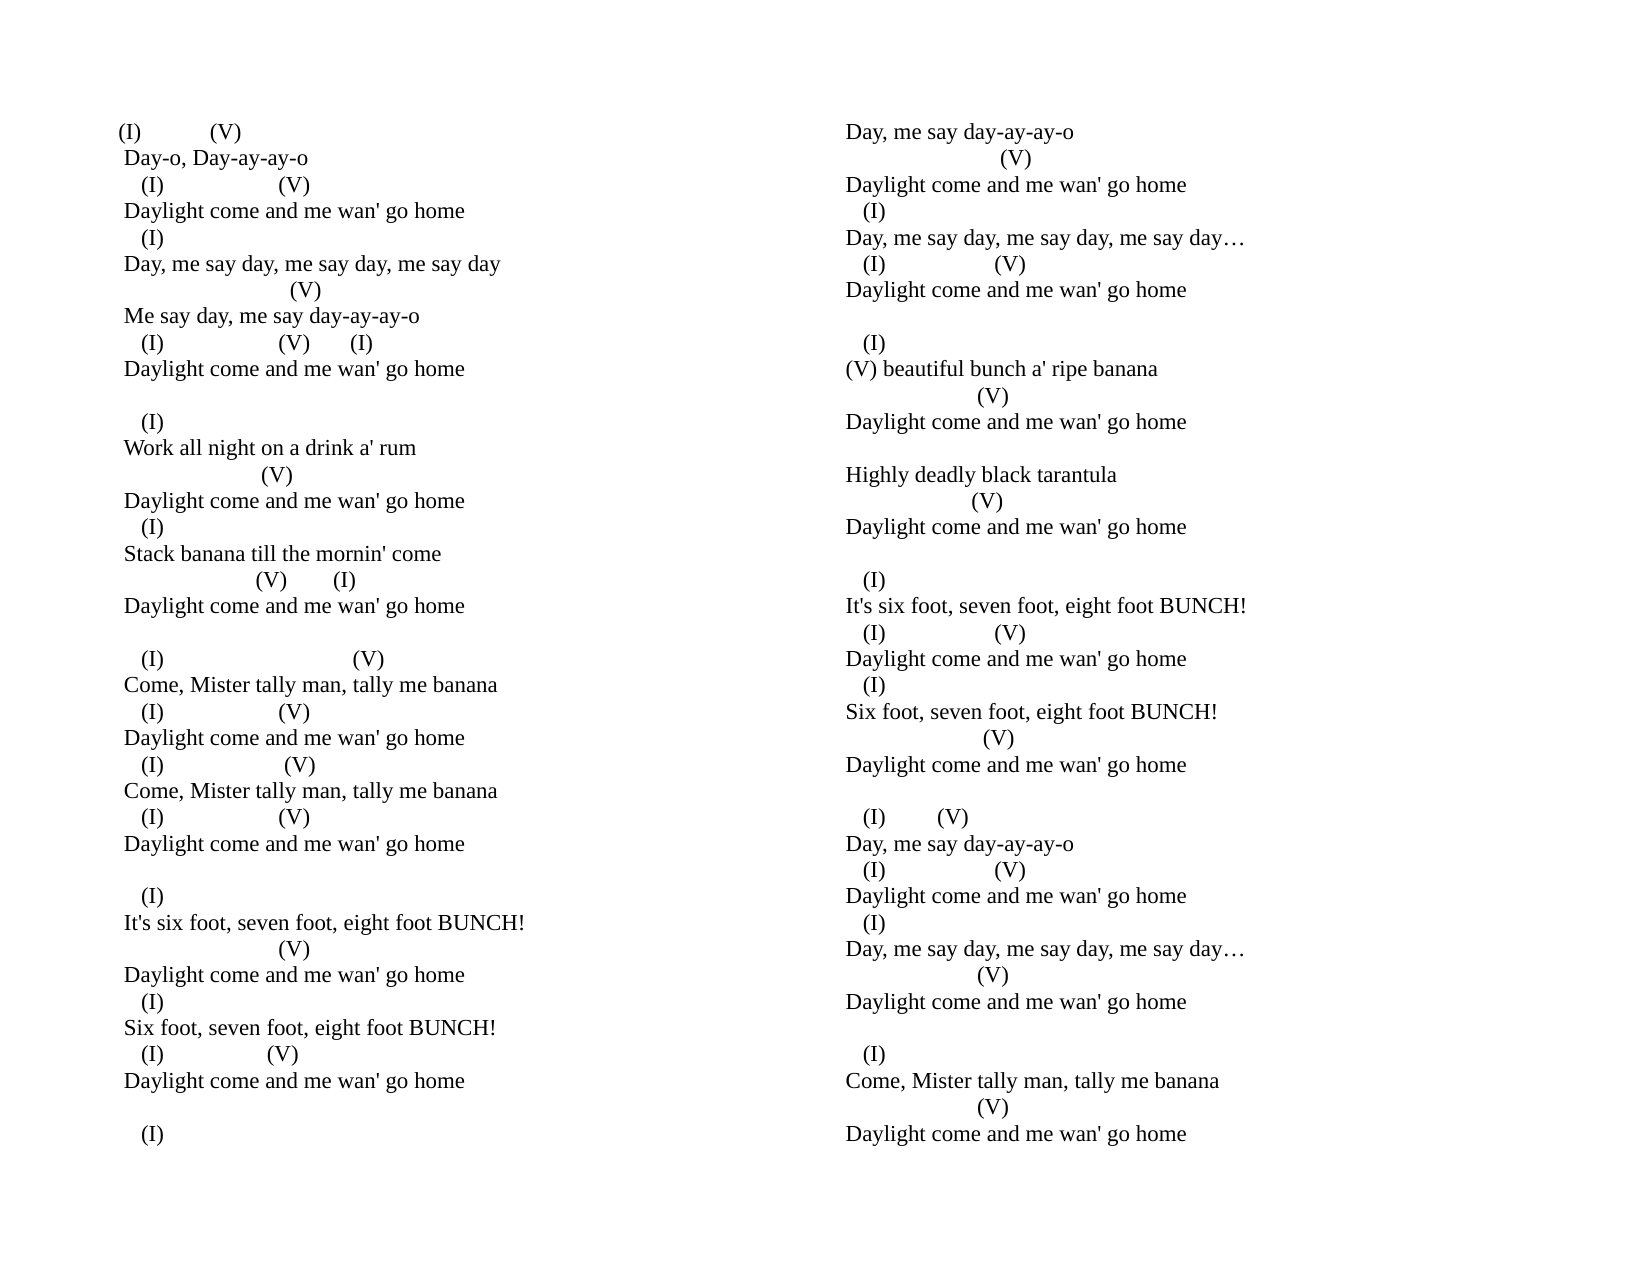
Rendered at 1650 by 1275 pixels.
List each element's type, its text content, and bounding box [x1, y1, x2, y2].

text (I) [840, 566, 1532, 592]
text (I) (V) [118, 118, 810, 144]
text Stack banana till the mornin' come [118, 540, 810, 566]
text Daylight come and me wan' go home [840, 751, 1532, 777]
text Six foot, seven foot, eight foot BUNCH! [118, 1014, 810, 1041]
text Daylight come and me wan' go home [840, 171, 1532, 197]
text (I) (V) [118, 803, 810, 830]
text (I) (V) [840, 856, 1532, 882]
text Daylight come and me wan' go home [118, 592, 810, 619]
text (I) [118, 408, 810, 434]
text It's six foot, seven foot, eight foot BUNCH! [840, 592, 1532, 619]
text (I) [840, 197, 1532, 223]
text (I) [840, 672, 1532, 698]
text Daylight come and me wan' go home [840, 645, 1532, 672]
text Me say day, me say day-ay-ay-o [118, 303, 810, 329]
text (I) (V) [840, 250, 1532, 276]
text (V) [118, 461, 810, 487]
text (V) [118, 935, 810, 961]
text Day, me say day, me say day, me say day… [840, 223, 1532, 250]
text (V) [840, 144, 1532, 171]
text Daylight come and me wan' go home [118, 830, 810, 856]
text Day-o, Day-ay-ay-o [118, 144, 810, 171]
text Come, Mister tally man, tally me banana [118, 672, 810, 698]
text Daylight come and me wan' go home [118, 1067, 810, 1093]
text (I) (V) [118, 171, 810, 197]
text (I) [840, 909, 1532, 935]
text Come, Mister tally man, tally me banana [840, 1067, 1532, 1093]
text (V) [840, 724, 1532, 751]
text Daylight come and me wan' go home [840, 882, 1532, 909]
text Daylight come and me wan' go home [840, 408, 1532, 434]
text (V) [840, 1093, 1532, 1119]
text Highly deadly black tarantula [840, 461, 1532, 487]
text (I) (V) [118, 645, 810, 672]
text (I) [118, 223, 810, 250]
text Daylight come and me wan' go home [118, 197, 810, 223]
text (I) [118, 882, 810, 909]
text (V) beautiful bunch a' ripe banana [840, 355, 1532, 382]
text Daylight come and me wan' go home [118, 724, 810, 751]
text (V) [840, 487, 1532, 513]
text Daylight come and me wan' go home [840, 988, 1532, 1014]
text Daylight come and me wan' go home [118, 355, 810, 382]
text Work all night on a drink a' rum [118, 434, 810, 461]
text Day, me say day, me say day, me say day [118, 250, 810, 276]
text Daylight come and me wan' go home [840, 276, 1532, 303]
text (I) [840, 1041, 1532, 1067]
text Day, me say day-ay-ay-o [840, 830, 1532, 856]
text (I) [118, 513, 810, 540]
text (I) (V) [840, 619, 1532, 645]
text Daylight come and me wan' go home [840, 513, 1532, 540]
text Daylight come and me wan' go home [118, 487, 810, 513]
text (I) (V) [118, 1041, 810, 1067]
text (V) [840, 961, 1532, 988]
text (V) [118, 276, 810, 303]
text Daylight come and me wan' go home [840, 1119, 1532, 1146]
text (I) [840, 329, 1532, 355]
text (I) [118, 988, 810, 1014]
text (V) (I) [118, 566, 810, 592]
text Six foot, seven foot, eight foot BUNCH! [840, 698, 1532, 724]
text (I) (V) [840, 803, 1532, 830]
text It's six foot, seven foot, eight foot BUNCH! [118, 909, 810, 935]
text Daylight come and me wan' go home [118, 961, 810, 988]
text (I) (V) (I) [118, 329, 810, 355]
text Day, me say day-ay-ay-o [840, 118, 1532, 144]
text (I) (V) [118, 751, 810, 777]
text (I) [118, 1119, 810, 1146]
text (V) [840, 382, 1532, 408]
text Come, Mister tally man, tally me banana [118, 777, 810, 803]
text Day, me say day, me say day, me say day… [840, 935, 1532, 961]
text (I) (V) [118, 698, 810, 724]
